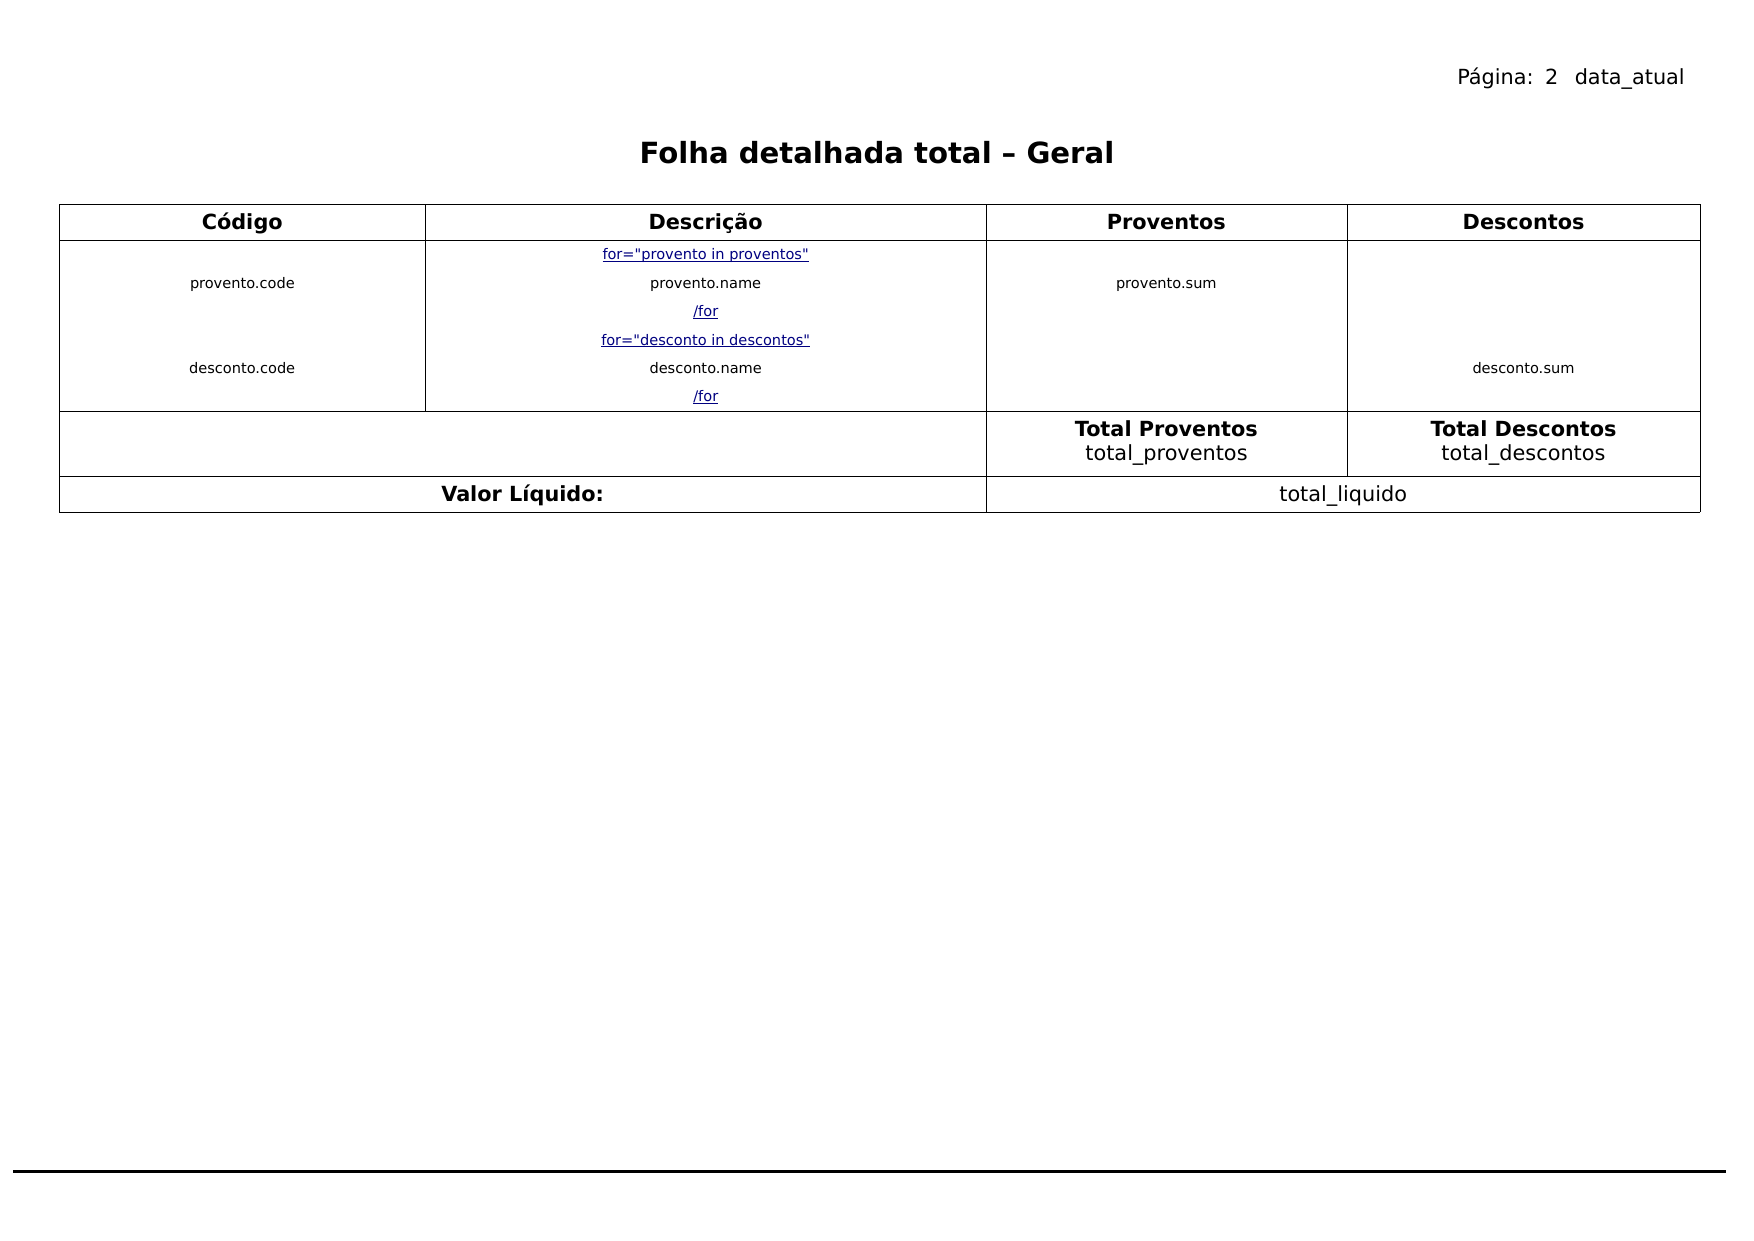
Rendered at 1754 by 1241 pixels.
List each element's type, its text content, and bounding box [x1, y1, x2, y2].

table_cell [987, 383, 1347, 411]
table_cell Total Descontos total_descontos [1348, 412, 1700, 476]
table_cell provento.code [60, 269, 425, 297]
table_header Descontos [1348, 205, 1700, 240]
table_cell [987, 241, 1347, 269]
text Folha detalhada total – Geral [59, 136, 1695, 170]
table_cell desconto.sum [1348, 354, 1700, 382]
table_cell [60, 326, 425, 354]
table_cell [987, 354, 1347, 382]
table_cell [987, 326, 1347, 354]
table_cell provento.name [426, 269, 986, 297]
table_cell for="provento in proventos" [426, 241, 986, 269]
table_cell desconto.name [426, 354, 986, 382]
table_cell [1348, 326, 1700, 354]
table_cell [1348, 241, 1700, 269]
table_cell [60, 297, 425, 326]
table_header Código [60, 205, 425, 240]
table_header Proventos [987, 205, 1347, 240]
table_cell [1348, 297, 1700, 326]
table_cell [60, 383, 425, 411]
table_cell for="desconto in descontos" [426, 326, 986, 354]
table_cell total_liquido [987, 477, 1700, 512]
table_cell Total Proventos total_proventos [987, 412, 1347, 476]
table_cell [60, 241, 425, 269]
table_cell [987, 297, 1347, 326]
table_cell [1348, 383, 1700, 411]
table_cell [60, 412, 986, 476]
table_header Descrição [426, 205, 986, 240]
table_cell provento.sum [987, 269, 1347, 297]
table_cell /for [426, 297, 986, 326]
table_cell [1348, 269, 1700, 297]
table_cell Valor Líquido: [60, 477, 986, 512]
table_cell /for [426, 383, 986, 411]
table_cell desconto.code [60, 354, 425, 382]
